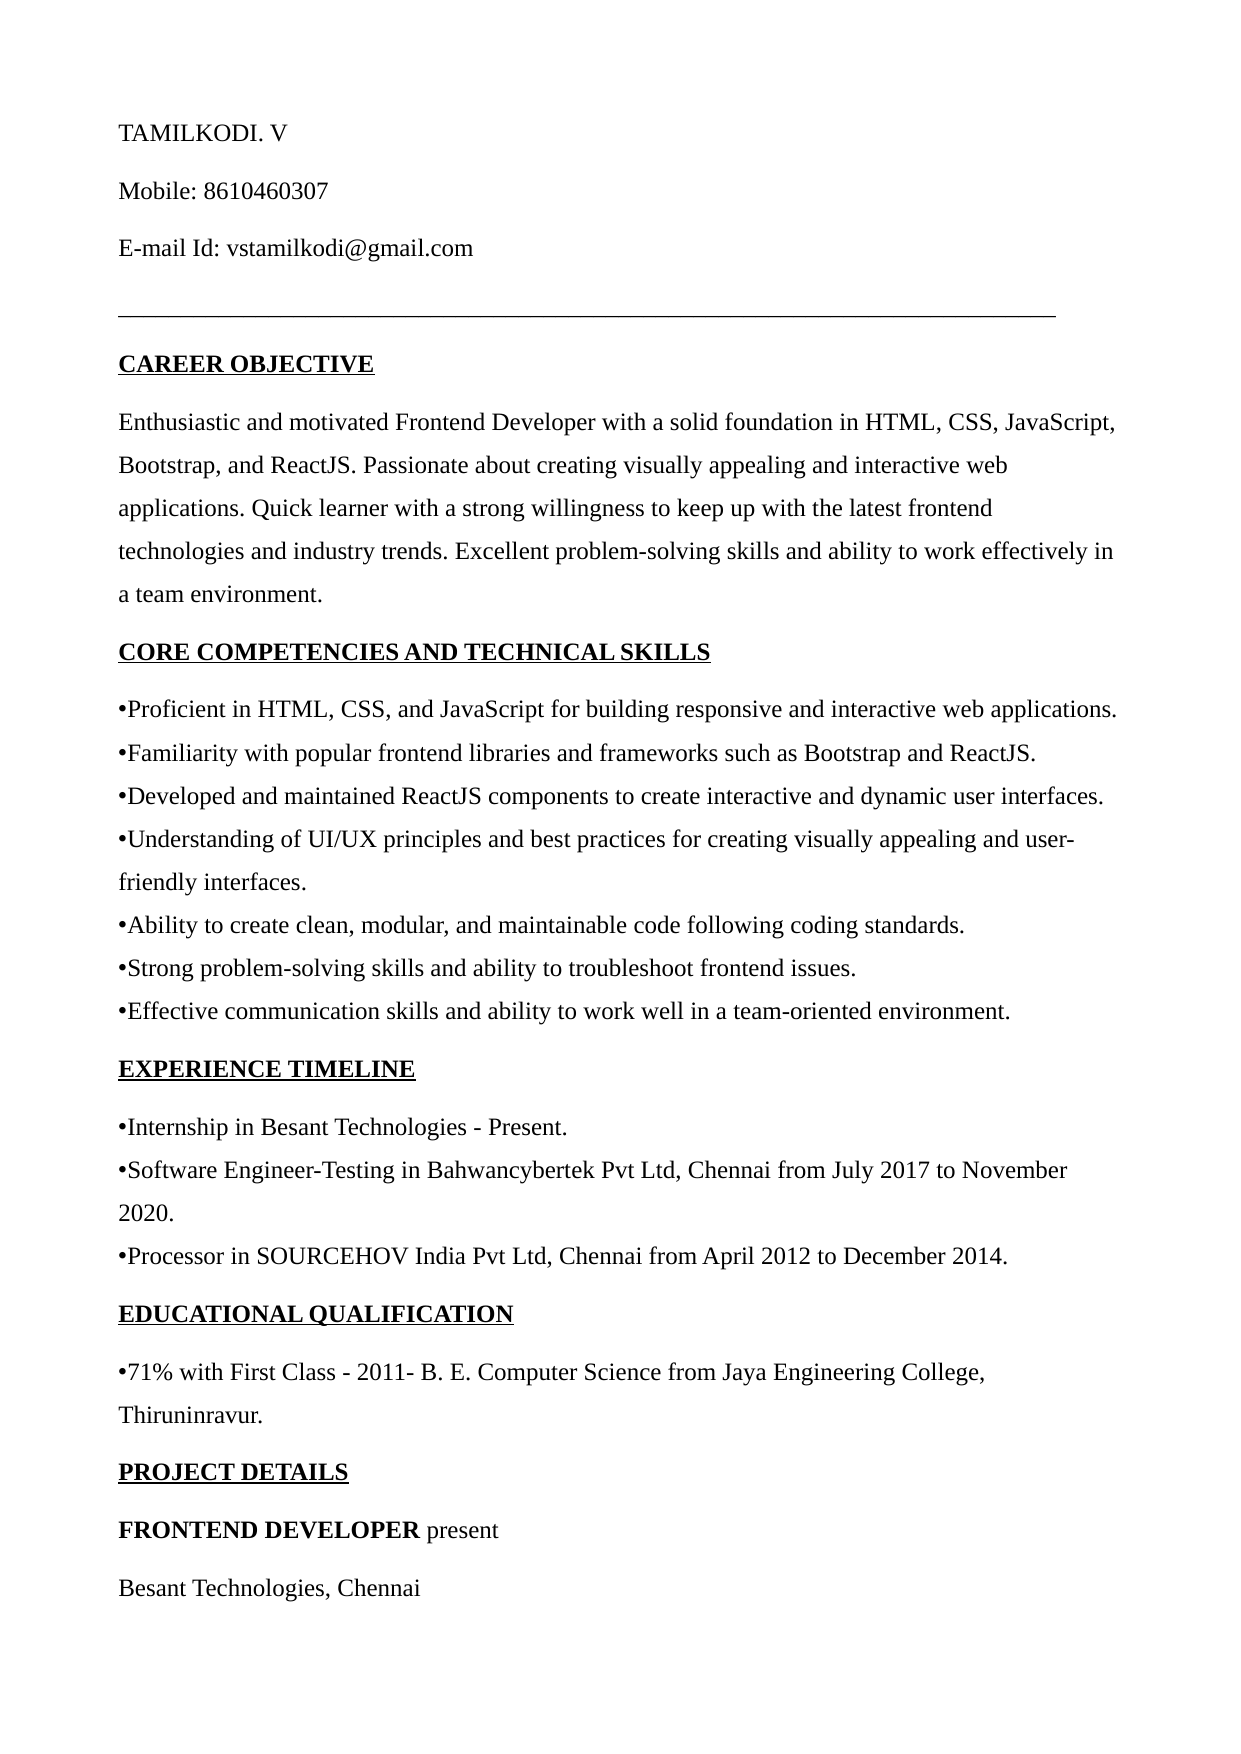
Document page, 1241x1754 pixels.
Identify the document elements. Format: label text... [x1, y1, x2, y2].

text PROJECT DETAILS [118, 1457, 1122, 1486]
text E-mail Id: vstamilkodi@gmail.com [118, 233, 1122, 262]
text Mobile: 8610460307 [118, 176, 1122, 204]
list Software Engineer-Testing in Bahwancybertek Pvt Ltd, Chennai from July 2017 to November 2020. [118, 1155, 1122, 1227]
text CORE COMPETENCIES AND TECHNICAL SKILLS [118, 637, 1122, 666]
list Developed and maintained ReactJS components to create interactive and dynamic user interfaces. [118, 781, 1122, 809]
text CAREER OBJECTIVE [118, 349, 1122, 378]
text ___________________________________________________________________________ [118, 291, 1122, 320]
list Familiarity with popular frontend libraries and frameworks such as Bootstrap and ReactJS. [118, 738, 1122, 766]
list Processor in SOURCEHOV India Pvt Ltd, Chennai from April 2012 to December 2014. [118, 1241, 1122, 1270]
text Besant Technologies, Chennai [118, 1573, 1122, 1602]
text FRONTEND DEVELOPER present [118, 1515, 1122, 1544]
text EXPERIENCE TIMELINE [118, 1054, 1122, 1083]
list Ability to create clean, modular, and maintainable code following coding standards. [118, 910, 1122, 939]
list Internship in Besant Technologies - Present. [118, 1112, 1122, 1141]
list Proficient in HTML, CSS, and JavaScript for building responsive and interactive web applications. [118, 694, 1122, 723]
text EDUCATIONAL QUALIFICATION [118, 1299, 1122, 1328]
text TAMILKODI. V [118, 118, 1122, 147]
list Strong problem-solving skills and ability to troubleshoot frontend issues. [118, 953, 1122, 982]
text Enthusiastic and motivated Frontend Developer with a solid foundation in HTML, CSS, JavaScript, Bootstrap, and ReactJS. Passionate about creating visually appealing and interactive web applications. Quick learner with a strong willingness to keep up with the latest frontend technologies and industry trends. Excellent problem-solving skills and ability to work effectively in a team environment. [118, 407, 1122, 608]
list 71% with First Class - 2011- B. E. Computer Science from Jaya Engineering College, Thiruninravur. [118, 1357, 1122, 1428]
list Effective communication skills and ability to work well in a team-oriented environment. [118, 996, 1122, 1025]
list Understanding of UI/UX principles and best practices for creating visually appealing and user-friendly interfaces. [118, 824, 1122, 896]
